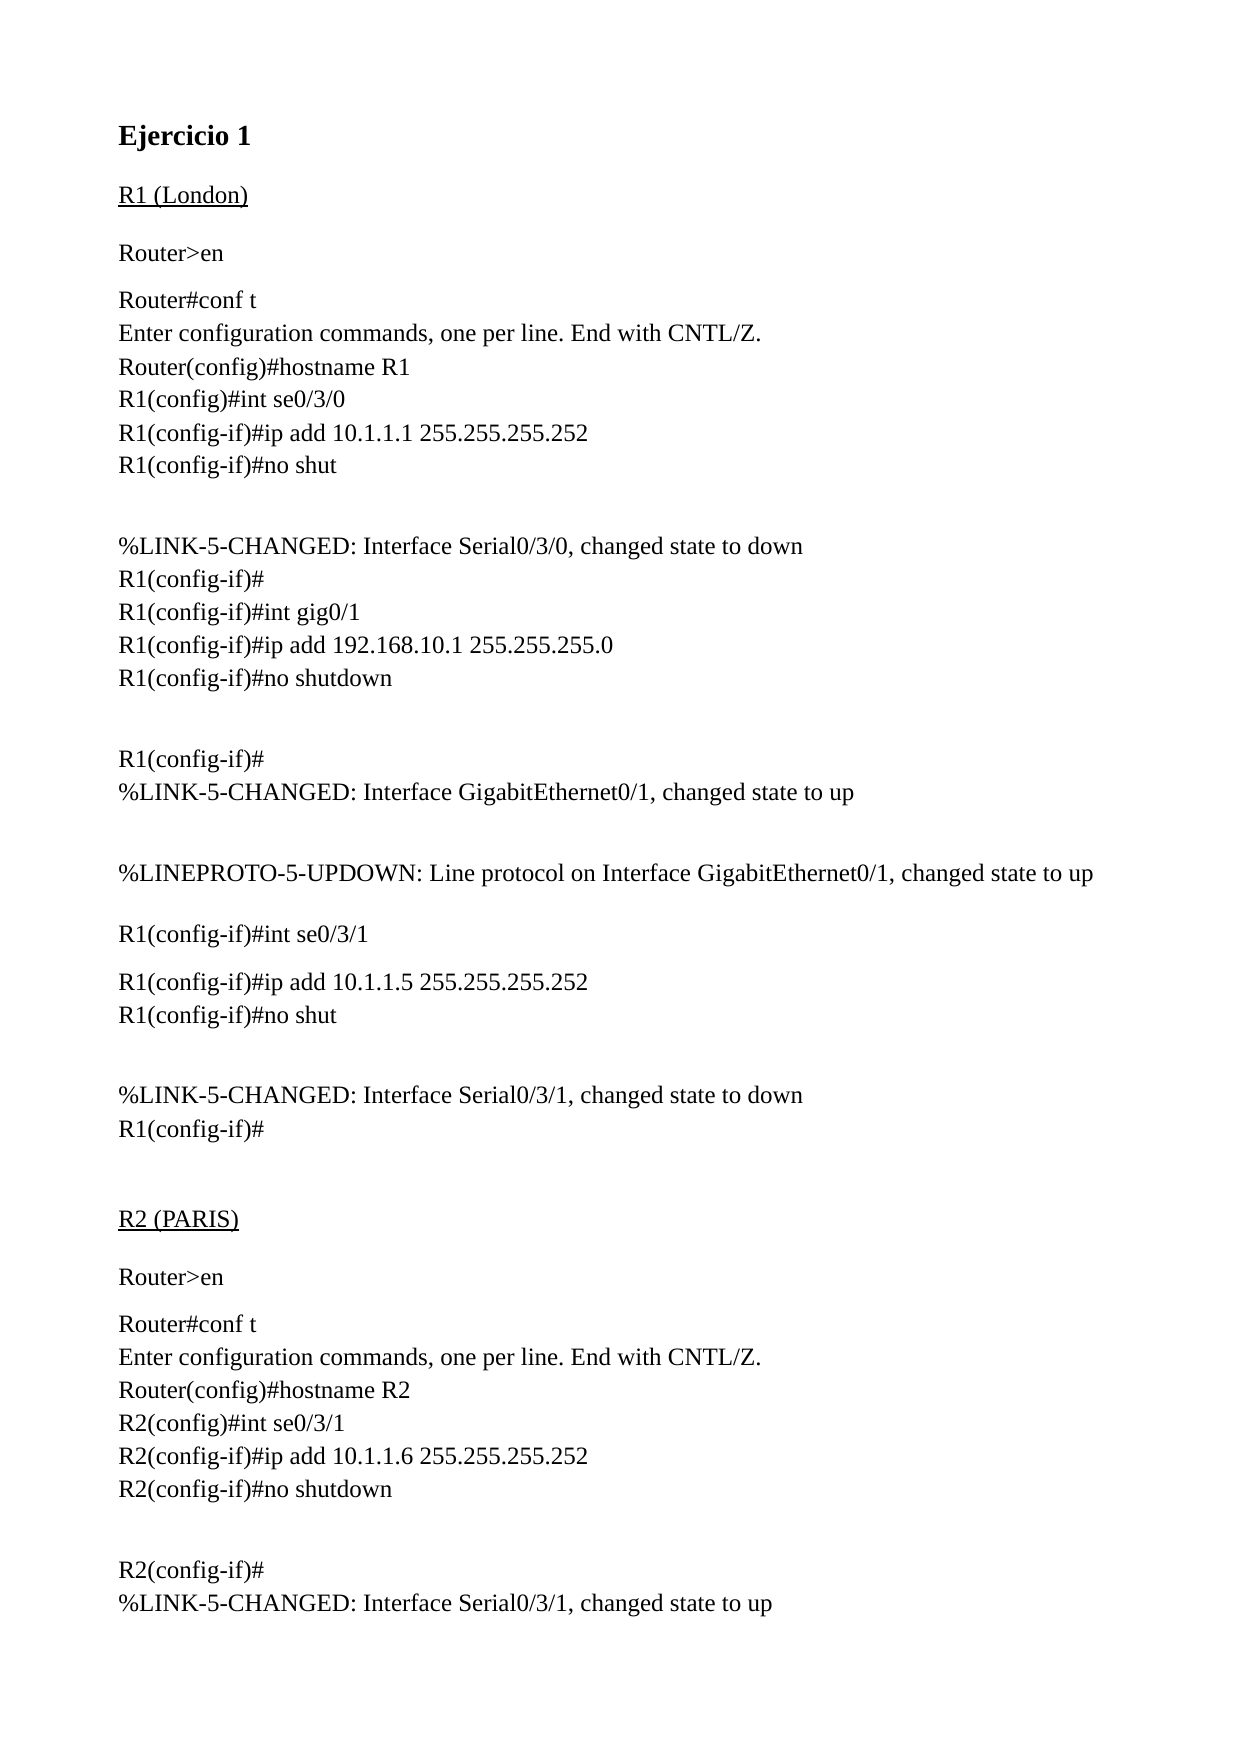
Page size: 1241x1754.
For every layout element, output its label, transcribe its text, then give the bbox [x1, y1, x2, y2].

text R2(config-if)#no shutdown [118, 1474, 1122, 1503]
text R2(config-if)# [118, 1555, 1122, 1584]
text R1(config-if)#ip add 10.1.1.5 255.255.255.252 [118, 967, 1122, 996]
text %LINEPROTO-5-UPDOWN: Line protocol on Interface GigabitEthernet0/1, changed state to up [118, 858, 1122, 886]
text Router(config)#hostname R2 [118, 1375, 1122, 1404]
text R1(config-if)#no shut [118, 1000, 1122, 1029]
text R1(config)#int se0/3/0 [118, 384, 1122, 413]
text R1(config-if)# [118, 1114, 1122, 1142]
text %LINK-5-CHANGED: Interface Serial0/3/0, changed state to down [118, 531, 1122, 560]
text Ejercicio 1 [118, 118, 1122, 152]
text %LINK-5-CHANGED: Interface GigabitEthernet0/1, changed state to up [118, 777, 1122, 806]
text R2(config)#int se0/3/1 [118, 1408, 1122, 1437]
text Enter configuration commands, one per line. End with CNTL/Z. [118, 318, 1122, 347]
text R1(config-if)# [118, 744, 1122, 773]
text %LINK-5-CHANGED: Interface Serial0/3/1, changed state to up [118, 1588, 1122, 1617]
text R1(config-if)#ip add 192.168.10.1 255.255.255.0 [118, 630, 1122, 659]
text R1(config-if)#int se0/3/1 [118, 919, 1122, 948]
text Router#conf t [118, 286, 1122, 314]
text %LINK-5-CHANGED: Interface Serial0/3/1, changed state to down [118, 1081, 1122, 1109]
text Router>en [118, 238, 1122, 267]
text R1(config-if)# [118, 564, 1122, 593]
text R2(config-if)#ip add 10.1.1.6 255.255.255.252 [118, 1441, 1122, 1470]
text R1(config-if)#ip add 10.1.1.1 255.255.255.252 [118, 418, 1122, 446]
text R1 (London) [118, 180, 1122, 209]
text R1(config-if)#int gig0/1 [118, 597, 1122, 626]
text R2 (PARIS) [118, 1204, 1122, 1233]
text Router#conf t [118, 1309, 1122, 1338]
text Router>en [118, 1262, 1122, 1290]
text R1(config-if)#no shut [118, 451, 1122, 479]
text Enter configuration commands, one per line. End with CNTL/Z. [118, 1342, 1122, 1371]
text R1(config-if)#no shutdown [118, 663, 1122, 692]
text Router(config)#hostname R1 [118, 352, 1122, 380]
